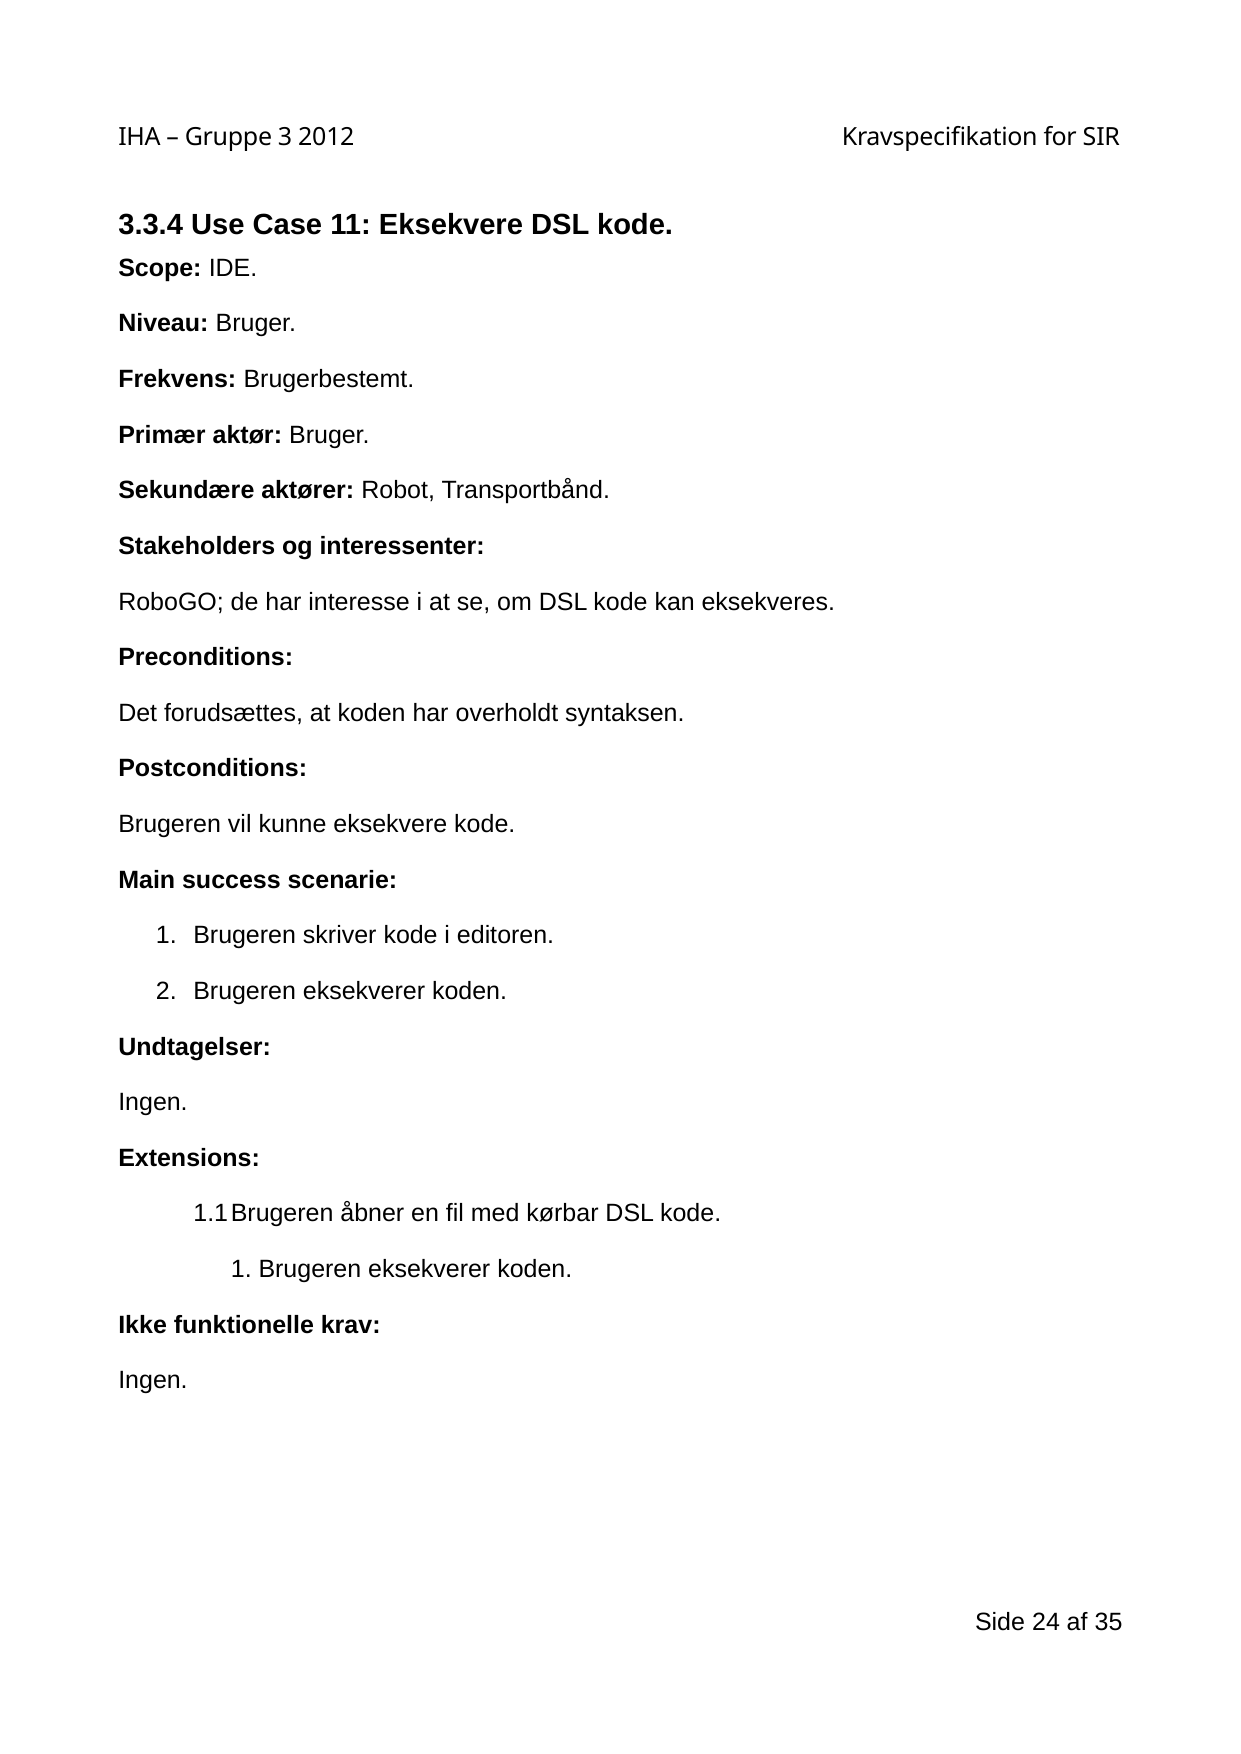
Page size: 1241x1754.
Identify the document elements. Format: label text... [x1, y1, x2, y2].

text Stakeholders og interessenter: [118, 531, 1122, 559]
text Scope: IDE. [118, 253, 1122, 281]
text Brugeren vil kunne eksekvere kode. [118, 809, 1122, 838]
text Frekvens: Brugerbestemt. [118, 364, 1122, 393]
text Main success scenarie: [118, 864, 1122, 893]
text Det forudsættes, at koden har overholdt syntaksen. [118, 698, 1122, 726]
text Postconditions: [118, 753, 1122, 782]
subtitle 3.3.4 Use Case 11: Eksekvere DSL kode. [118, 207, 1122, 240]
text Ingen. [118, 1365, 1122, 1394]
text Extensions: [118, 1143, 1122, 1171]
list Brugeren åbner en fil med kørbar DSL kode. [193, 1198, 1122, 1227]
text Ingen. [118, 1087, 1122, 1116]
text RoboGO; de har interesse i at se, om DSL kode kan eksekveres. [118, 586, 1122, 615]
text Sekundære aktører: Robot, Transportbånd. [118, 475, 1122, 504]
text Niveau: Bruger. [118, 308, 1122, 337]
text Ikke funktionelle krav: [118, 1309, 1122, 1338]
text Preconditions: [118, 642, 1122, 671]
list Brugeren eksekverer koden. [156, 976, 1122, 1004]
list 1. Brugeren eksekverer koden. [193, 1254, 1122, 1283]
text Undtagelser: [118, 1031, 1122, 1060]
text Primær aktør: Bruger. [118, 419, 1122, 448]
list Brugeren skriver kode i editoren. [156, 920, 1122, 949]
